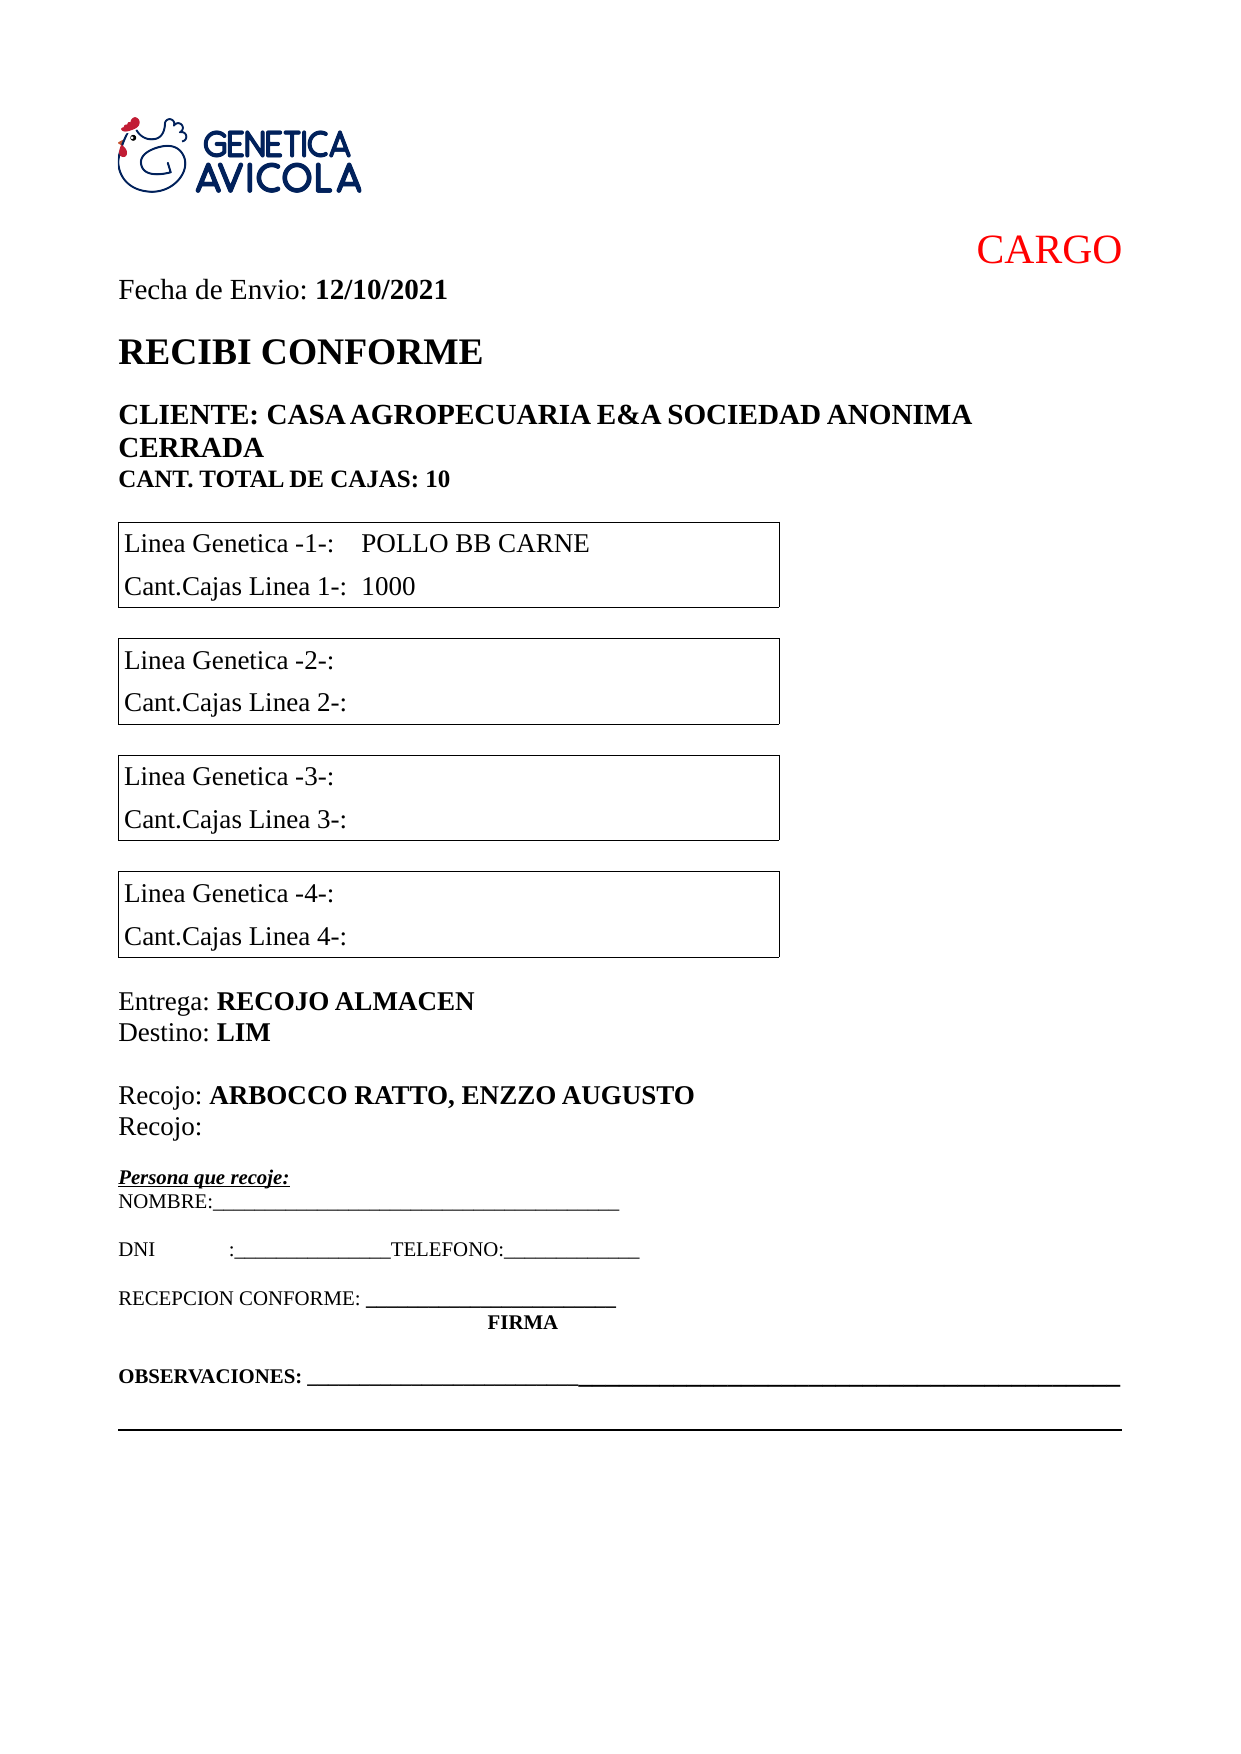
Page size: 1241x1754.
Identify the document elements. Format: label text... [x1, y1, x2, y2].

table_cell [118, 725, 356, 755]
table_cell [356, 756, 779, 797]
text Fecha de Envio: 12/10/2021 [118, 272, 1122, 306]
table_cell Cant.Cajas Linea 4-: [119, 914, 356, 957]
text DNI :_______________TELEFONO:_____________ [118, 1237, 1122, 1261]
table_cell Linea Genetica -4-: [119, 872, 356, 914]
table_cell [356, 639, 779, 681]
table_cell [356, 681, 779, 723]
table_cell [118, 841, 356, 871]
table_cell Linea Genetica -3-: [119, 756, 356, 797]
text Entrega: RECOJO ALMACEN [118, 985, 1122, 1017]
text Recojo: ARBOCCO RATTO, ENZZO AUGUSTO [118, 1079, 1122, 1110]
text RECEPCION CONFORME: ________________________ [118, 1286, 1122, 1309]
table_cell [356, 872, 779, 914]
picture [117, 117, 362, 193]
table_cell [118, 608, 356, 638]
text CLIENTE: CASA AGROPECUARIA E&A SOCIEDAD ANONIMA CERRADA [118, 397, 1122, 464]
text CANT. TOTAL DE CAJAS: 10 [118, 464, 1122, 493]
table_cell Cant.Cajas Linea 1-: [119, 564, 356, 607]
table_cell Cant.Cajas Linea 3-: [119, 798, 356, 840]
text Destino: LIM [118, 1017, 1122, 1048]
table_header POLLO BB CARNE [356, 523, 779, 564]
text RECIBI CONFORME [118, 330, 1122, 373]
table_cell [356, 914, 779, 957]
text CARGO [118, 224, 1122, 272]
text NOMBRE:_______________________________________ [118, 1189, 1122, 1213]
table_header Linea Genetica -1-: [119, 523, 356, 564]
table_cell 1000 [356, 564, 779, 607]
table_cell [356, 841, 779, 871]
table_cell [356, 608, 779, 638]
table_cell Linea Genetica -2-: [119, 639, 356, 681]
text OBSERVACIONES: __________________________________________________________________ [118, 1358, 1122, 1389]
table_cell [356, 798, 779, 840]
text Persona que recoje: [118, 1165, 1122, 1189]
text Recojo: [118, 1110, 1122, 1141]
table_cell Cant.Cajas Linea 2-: [119, 681, 356, 723]
text FIRMA [118, 1309, 1122, 1334]
table_cell [356, 725, 779, 755]
